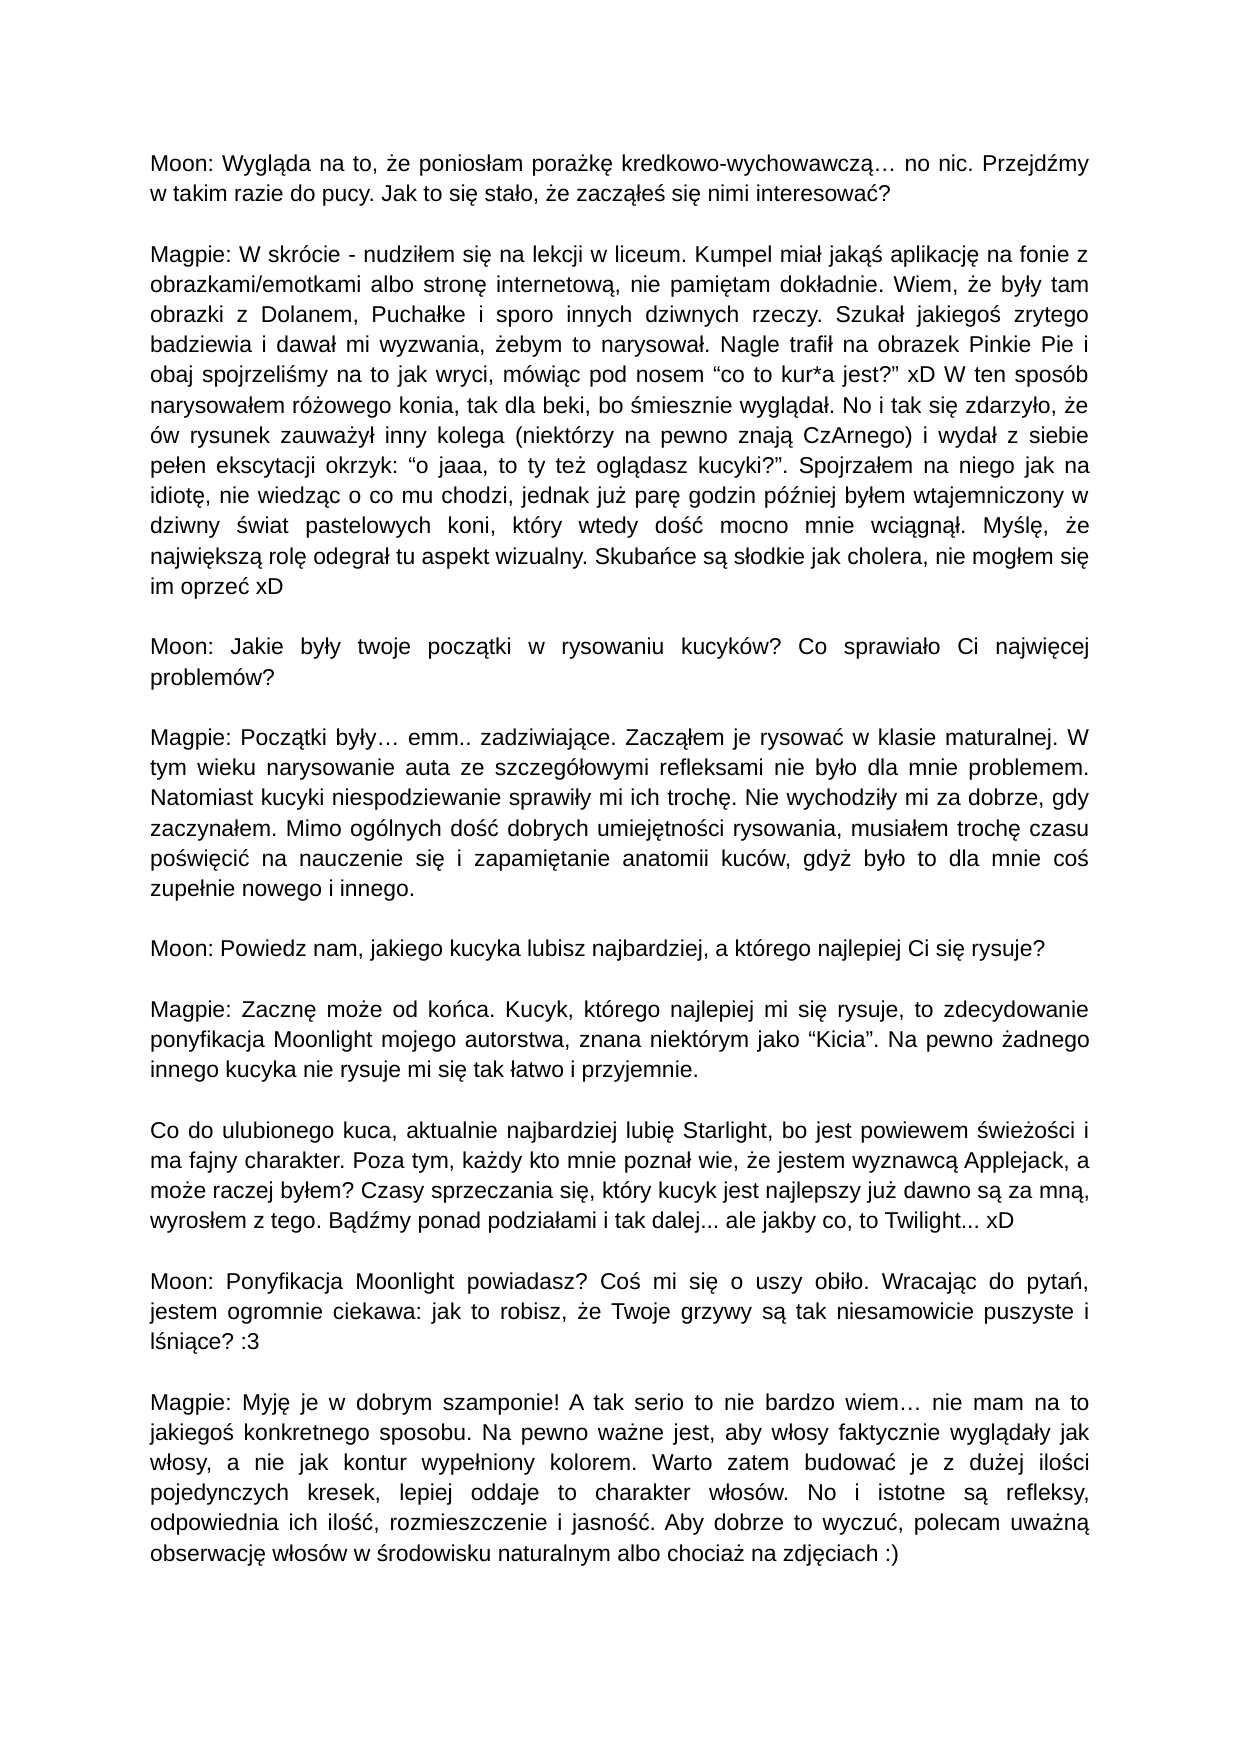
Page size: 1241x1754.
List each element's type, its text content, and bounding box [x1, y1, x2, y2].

text Magpie: Myję je w dobrym szamponie! A tak serio to nie bardzo wiem… nie mam na to jakiegoś konkretnego sposobu. Na pewno ważne jest, aby włosy faktycznie wyglądały jak włosy, a nie jak kontur wypełniony kolorem. Warto zatem budować je z dużej ilości pojedynczych kresek, lepiej oddaje to charakter włosów. No i istotne są refleksy, odpowiednia ich ilość, rozmieszczenie i jasność. Aby dobrze to wyczuć, polecam uważną obserwację włosów w środowisku naturalnym albo chociaż na zdjęciach :) [150, 1388, 1090, 1566]
text Magpie: W skrócie - nudziłem się na lekcji w liceum. Kumpel miał jakąś aplikację na fonie z obrazkami/emotkami albo stronę internetową, nie pamiętam dokładnie. Wiem, że były tam obrazki z Dolanem, Puchałke i sporo innych dziwnych rzeczy. Szukał jakiegoś zrytego badziewia i dawał mi wyzwania, żebym to narysował. Nagle trafił na obrazek Pinkie Pie i obaj spojrzeliśmy na to jak wryci, mówiąc pod nosem “co to kur*a jest?” xD W ten sposób narysowałem różowego konia, tak dla beki, bo śmiesznie wyglądał. No i tak się zdarzyło, że ów rysunek zauważył inny kolega (niektórzy na pewno znają CzArnego) i wydał z siebie pełen ekscytacji okrzyk: “o jaaa, to ty też oglądasz kucyki?”. Spojrzałem na niego jak na idiotę, nie wiedząc o co mu chodzi, jednak już parę godzin później byłem wtajemniczony w dziwny świat pastelowych koni, który wtedy dość mocno mnie wciągnął. Myślę, że największą rolę odegrał tu aspekt wizualny. Skubańce są słodkie jak cholera, nie mogłem się im oprzeć xD [150, 241, 1090, 599]
text Moon: Powiedz nam, jakiego kucyka lubisz najbardziej, a którego najlepiej Ci się rysuje? [150, 935, 1090, 962]
text Moon: Jakie były twoje początki w rysowaniu kucyków? Co sprawiało Ci najwięcej problemów? [150, 633, 1090, 690]
text Magpie: Początki były… emm.. zadziwiające. Zacząłem je rysować w klasie maturalnej. W tym wieku narysowanie auta ze szczegółowymi refleksami nie było dla mnie problemem. Natomiast kucyki niespodziewanie sprawiły mi ich trochę. Nie wychodziły mi za dobrze, gdy zaczynałem. Mimo ogólnych dość dobrych umiejętności rysowania, musiałem trochę czasu poświęcić na nauczenie się i zapamiętanie anatomii kuców, gdyż było to dla mnie coś zupełnie nowego i innego. [150, 724, 1090, 901]
text Moon: Ponyfikacja Moonlight powiadasz? Coś mi się o uszy obiło. Wracając do pytań, jestem ogromnie ciekawa: jak to robisz, że Twoje grzywy są tak niesamowicie puszyste i lśniące? :3 [150, 1268, 1090, 1354]
text Co do ulubionego kuca, aktualnie najbardziej lubię Starlight, bo jest powiewem świeżości i ma fajny charakter. Poza tym, każdy kto mnie poznał wie, że jestem wyznawcą Applejack, a może raczej byłem? Czasy sprzeczania się, który kucyk jest najlepszy już dawno są za mną, wyrosłem z tego. Bądźmy ponad podziałami i tak dalej... ale jakby co, to Twilight... xD [150, 1117, 1090, 1234]
text Moon: Wygląda na to, że poniosłam porażkę kredkowo-wychowawczą… no nic. Przejdźmy w takim razie do pucy. Jak to się stało, że zacząłeś się nimi interesować? [150, 150, 1090, 207]
text Magpie: Zacznę może od końca. Kucyk, którego najlepiej mi się rysuje, to zdecydowanie ponyfikacja Moonlight mojego autorstwa, znana niektórym jako “Kicia”. Na pewno żadnego innego kucyka nie rysuje mi się tak łatwo i przyjemnie. [150, 996, 1090, 1083]
